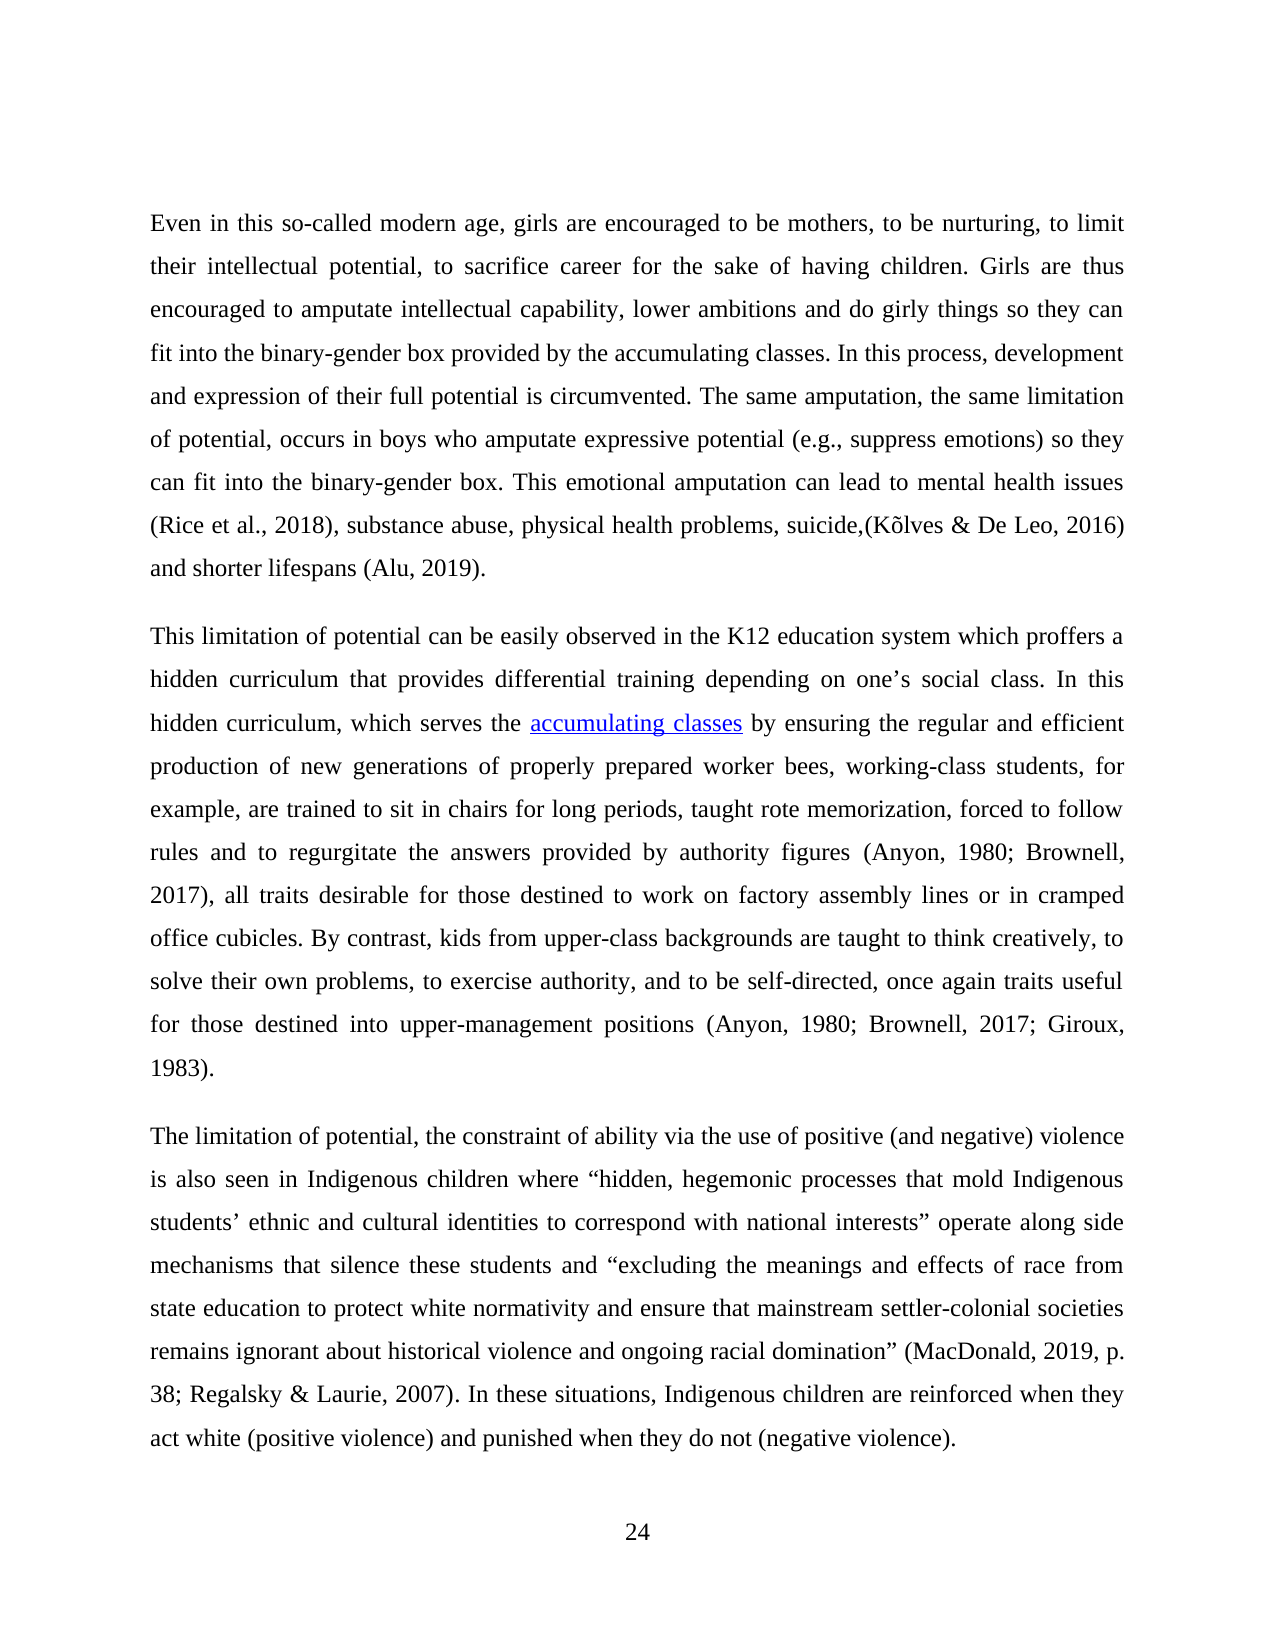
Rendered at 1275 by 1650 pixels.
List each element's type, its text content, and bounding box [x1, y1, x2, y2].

text Even in this so-called modern age, girls are encouraged to be mothers, to be nurturing, to limit their intellectual potential, to sacrifice career for the sake of having children. Girls are thus encouraged to amputate intellectual capability, lower ambitions and do girly things so they can fit into the binary-gender box provided by the accumulating classes. In this process, development and expression of their full potential is circumvented. The same amputation, the same limitation of potential, occurs in boys who amputate expressive potential (e.g., suppress emotions) so they can fit into the binary-gender box. This emotional amputation can lead to mental health issues (Rice et al., 2018), substance abuse, physical health problems, suicide,(Kõlves & De Leo, 2016) and shorter lifespans (Alu, 2019). [150, 208, 1125, 582]
text This limitation of potential can be easily observed in the K12 education system which proffers a hidden curriculum that provides differential training depending on one’s social class. In this hidden curriculum, which serves the accumulating classes by ensuring the regular and efficient production of new generations of properly prepared worker bees, working-class students, for example, are trained to sit in chairs for long periods, taught rote memorization, forced to follow rules and to regurgitate the answers provided by authority figures (Anyon, 1980; Brownell, 2017), all traits desirable for those destined to work on factory assembly lines or in cramped office cubicles. By contrast, kids from upper-class backgrounds are taught to think creatively, to solve their own problems, to exercise authority, and to be self-directed, once again traits useful for those destined into upper-management positions (Anyon, 1980; Brownell, 2017; Giroux, 1983). [150, 621, 1125, 1081]
text The limitation of potential, the constraint of ability via the use of positive (and negative) violence is also seen in Indigenous children where “hidden, hegemonic processes that mold Indigenous students’ ethnic and cultural identities to correspond with national interests” operate along side mechanisms that silence these students and “excluding the meanings and effects of race from state education to protect white normativity and ensure that mainstream settler-colonial societies remains ignorant about historical violence and ongoing racial domination” (MacDonald, 2019, p. 38; Regalsky & Laurie, 2007). In these situations, Indigenous children are reinforced when they act white (positive violence) and punished when they do not (negative violence). [150, 1121, 1125, 1451]
